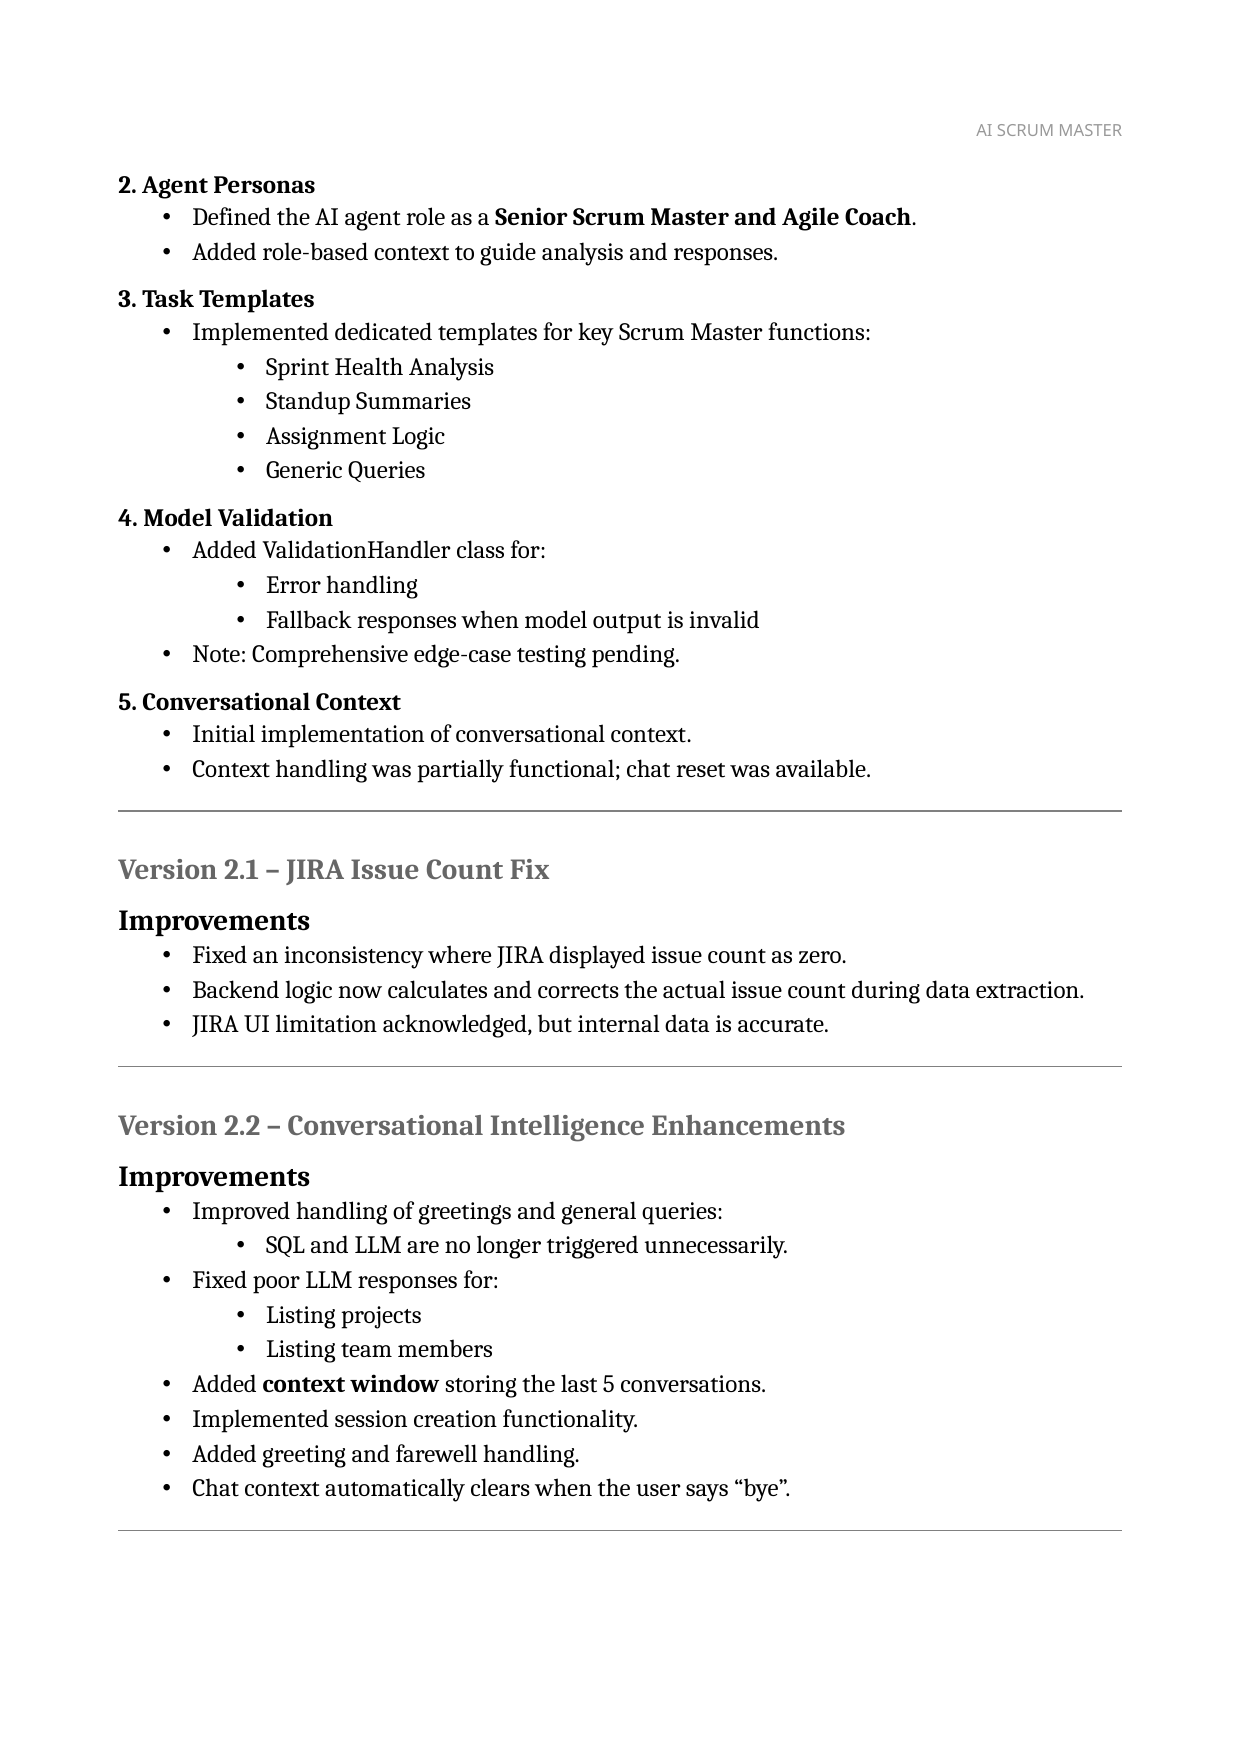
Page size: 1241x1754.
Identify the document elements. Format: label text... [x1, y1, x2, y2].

list SQL and LLM are no longer triggered unnecessarily. [236, 1238, 777, 1258]
list Implemented dedicated templates for key Scrum Master functions: [162, 324, 1122, 344]
list Fixed an inconsistency where JIRA displayed issue count as zero. [162, 947, 1122, 968]
list Added context window storing the last 5 conversations. [162, 1377, 1122, 1397]
list Sprint Health Analysis [236, 359, 460, 379]
list Added greeting and farewell handling. [162, 1446, 1122, 1466]
list Improved handling of greetings and general queries: [162, 1203, 1122, 1223]
list Context handling was partially functional; chat reset was available. [490, 761, 1122, 781]
list Error handling [236, 577, 1122, 597]
list Assignment Logic [236, 428, 1122, 448]
subtitle Version 2.1 – JIRA Issue Count Fix [118, 861, 289, 884]
list Chat context automatically clears when the user says “bye”. [451, 1481, 1122, 1501]
list Initial implementation of conversational context. [162, 727, 1122, 747]
list Generic Queries [236, 463, 1122, 483]
list JIRA UI limitation acknowledged, but internal data is accurate. [162, 1017, 1122, 1037]
list Context handling was partially functional; chat reset was available. [162, 761, 496, 781]
list Note: Comprehensive edge-case testing pending. [162, 647, 1122, 667]
list Fallback responses when model output is invalid [236, 612, 1122, 632]
subtitle 2. Agent Personas [118, 177, 1122, 197]
subtitle Improvements [118, 1167, 1122, 1191]
subtitle Improvements [118, 912, 1122, 935]
subtitle Version 2.2 – Conversational Intelligence Enhancements [118, 1117, 1122, 1140]
list Chat context automatically clears when the user says “bye”. [162, 1481, 457, 1501]
list Added role-based context to guide analysis and responses. [584, 244, 1122, 264]
list Added role-based context to guide analysis and responses. [162, 244, 590, 264]
list Sprint Health Analysis [454, 359, 1122, 379]
list Fixed poor LLM responses for: [162, 1272, 1122, 1293]
subtitle 3. Task Templates [118, 292, 1122, 312]
subtitle 5. Conversational Context [118, 694, 1122, 714]
list Listing team members [236, 1342, 1122, 1362]
subtitle Version 2.1 – JIRA Issue Count Fix [291, 861, 1122, 884]
list Defined the AI agent role as a Senior Scrum Master and Agile Coach. [162, 210, 1122, 230]
subtitle 4. Model Validation [118, 510, 1122, 530]
list Backend logic now calculates and corrects the actual issue count during data extraction. [162, 982, 1122, 1002]
list SQL and LLM are no longer triggered unnecessarily. [771, 1238, 1122, 1258]
list Implemented session creation functionality. [162, 1411, 1122, 1431]
list Standup Summaries [236, 393, 1122, 414]
list Listing projects [236, 1307, 1122, 1327]
list Added ValidationHandler class for: [162, 543, 1122, 563]
